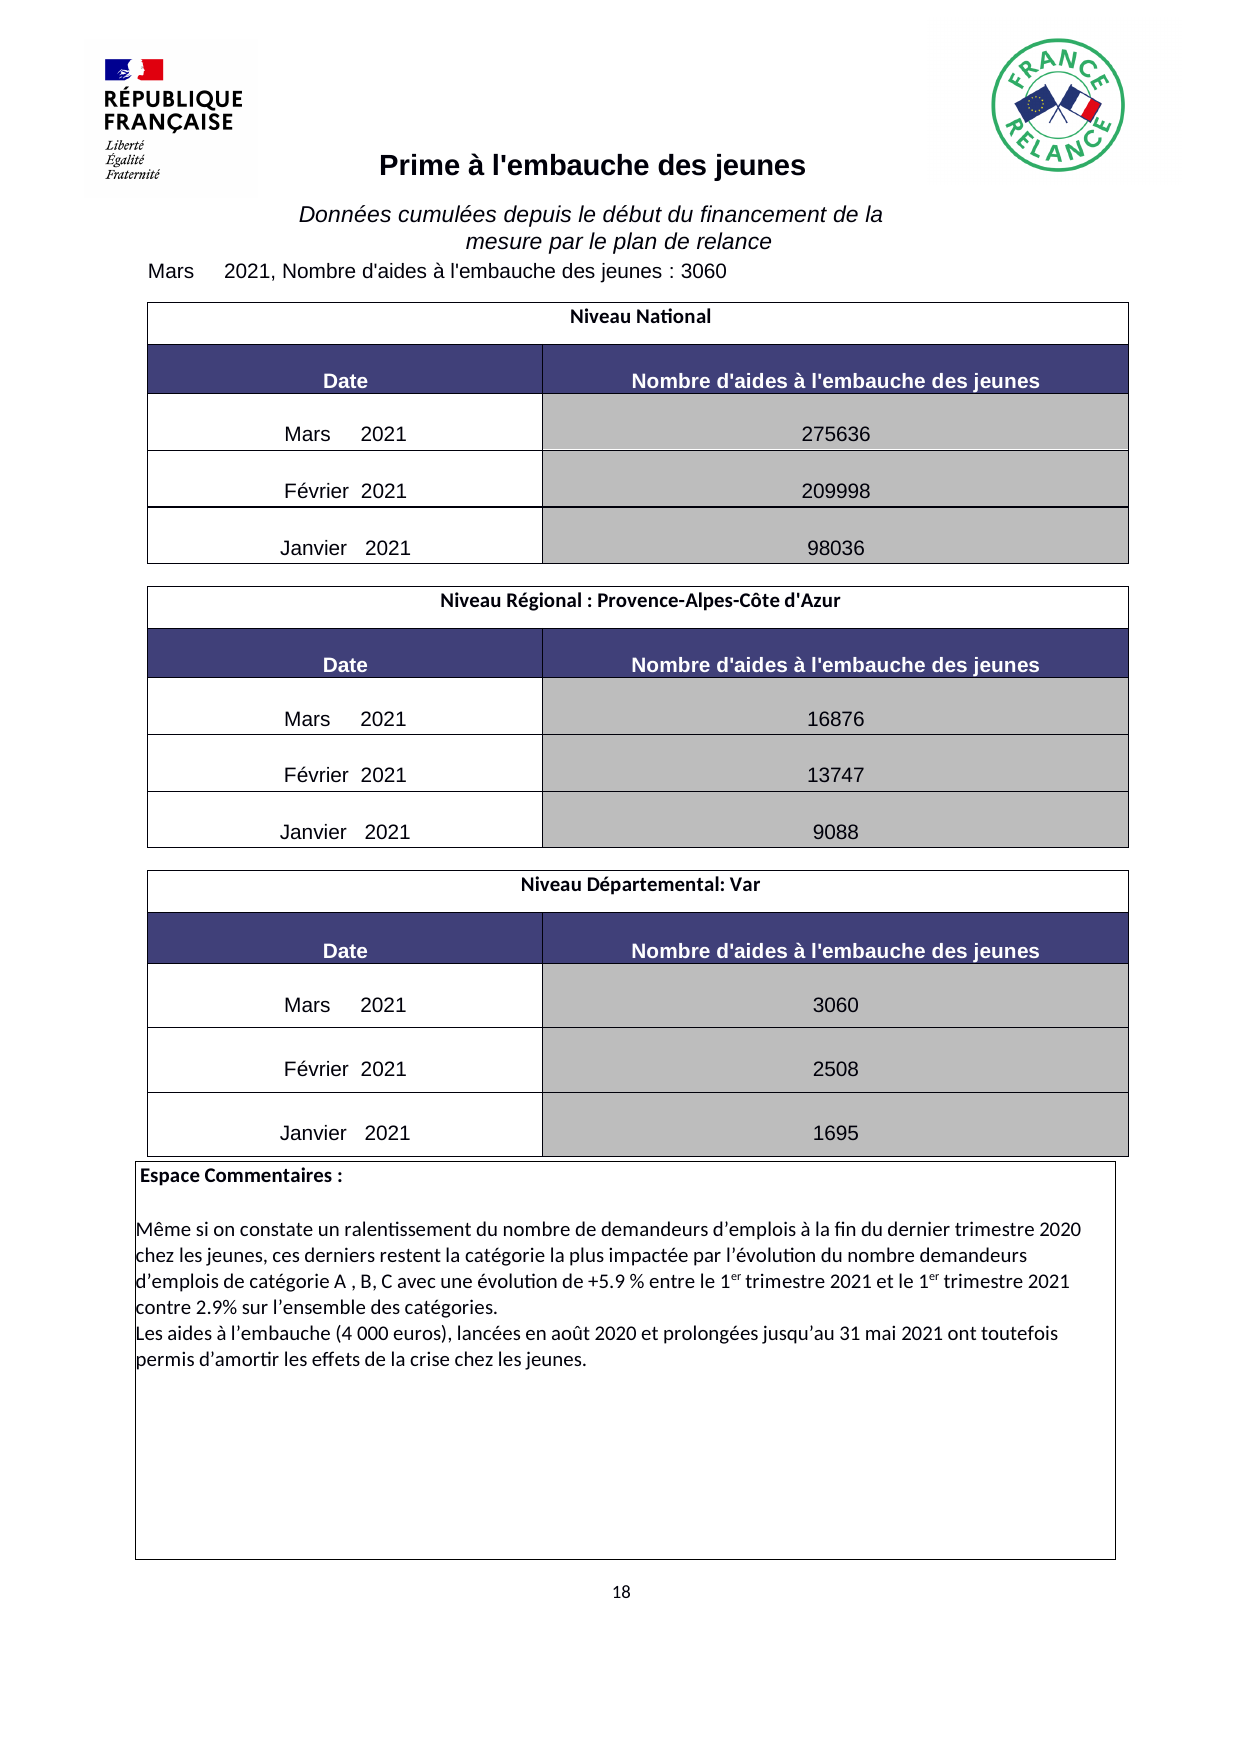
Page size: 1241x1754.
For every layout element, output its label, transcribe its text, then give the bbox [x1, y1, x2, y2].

table_cell Nombre d'aides à l'embauche des jeunes [543, 913, 1128, 963]
text Mars 2021, Nombre d'aides à l'embauche des jeunes : 3060 [148, 259, 1093, 283]
table_cell Février 2021 [148, 451, 542, 506]
table_header Niveau Régional : Provence-Alpes-Côte d'Azur [148, 587, 1128, 628]
table_cell 2508 [543, 1028, 1128, 1092]
table_header Niveau National [148, 303, 1128, 344]
table_cell 3060 [543, 964, 1128, 1027]
table_cell Mars 2021 [148, 678, 542, 734]
table_cell Janvier 2021 [148, 792, 542, 847]
table_cell Mars 2021 [148, 394, 542, 449]
table_cell Février 2021 [148, 735, 542, 791]
table_cell Date [148, 913, 542, 963]
text Prime à l'embauche des jeunes [263, 148, 926, 181]
picture [84, 39, 263, 200]
table_cell 9088 [543, 792, 1128, 847]
table_cell 13747 [543, 735, 1128, 791]
table_header Niveau Départemental: Var [148, 871, 1128, 912]
text Les aides à l’embauche (4 000 euros), lancées en août 2020 et prolongées jusqu’au 31 mai 2021 ont toutefois permis d’amortir les effets de la crise chez les jeunes. [135, 1320, 1115, 1372]
text Données cumulées depuis le début du financement de la mesure par le plan de relance [148, 200, 1093, 254]
table_cell 16876 [543, 678, 1128, 734]
table_cell Janvier 2021 [148, 508, 542, 563]
table_cell Mars 2021 [148, 964, 542, 1027]
table_cell Février 2021 [148, 1028, 542, 1092]
table_cell 98036 [543, 508, 1128, 563]
table_cell Date [148, 629, 542, 677]
text Espace Commentaires : [135, 1162, 1115, 1187]
table_cell Nombre d'aides à l'embauche des jeunes [543, 345, 1128, 393]
text Même si on constate un ralentissement du nombre de demandeurs d’emplois à la fin du dernier trimestre 2020 chez les jeunes, ces derniers restent la catégorie la plus impactée par l’évolution du nombre demandeurs d’emplois de catégorie A , B, C avec une évolution de +5.9 % entre le 1er trimestre 2021 et le 1er trimestre 2021 contre 2.9% sur l’ensemble des catégories. [135, 1216, 1115, 1320]
table_cell 209998 [543, 451, 1128, 506]
table_cell Date [148, 345, 542, 393]
text 18 [0, 1580, 1238, 1603]
table_cell Janvier 2021 [148, 1093, 542, 1156]
table_cell 275636 [543, 394, 1128, 449]
table_cell 1695 [543, 1093, 1128, 1156]
picture [926, 17, 1189, 185]
table_cell Nombre d'aides à l'embauche des jeunes [543, 629, 1128, 677]
